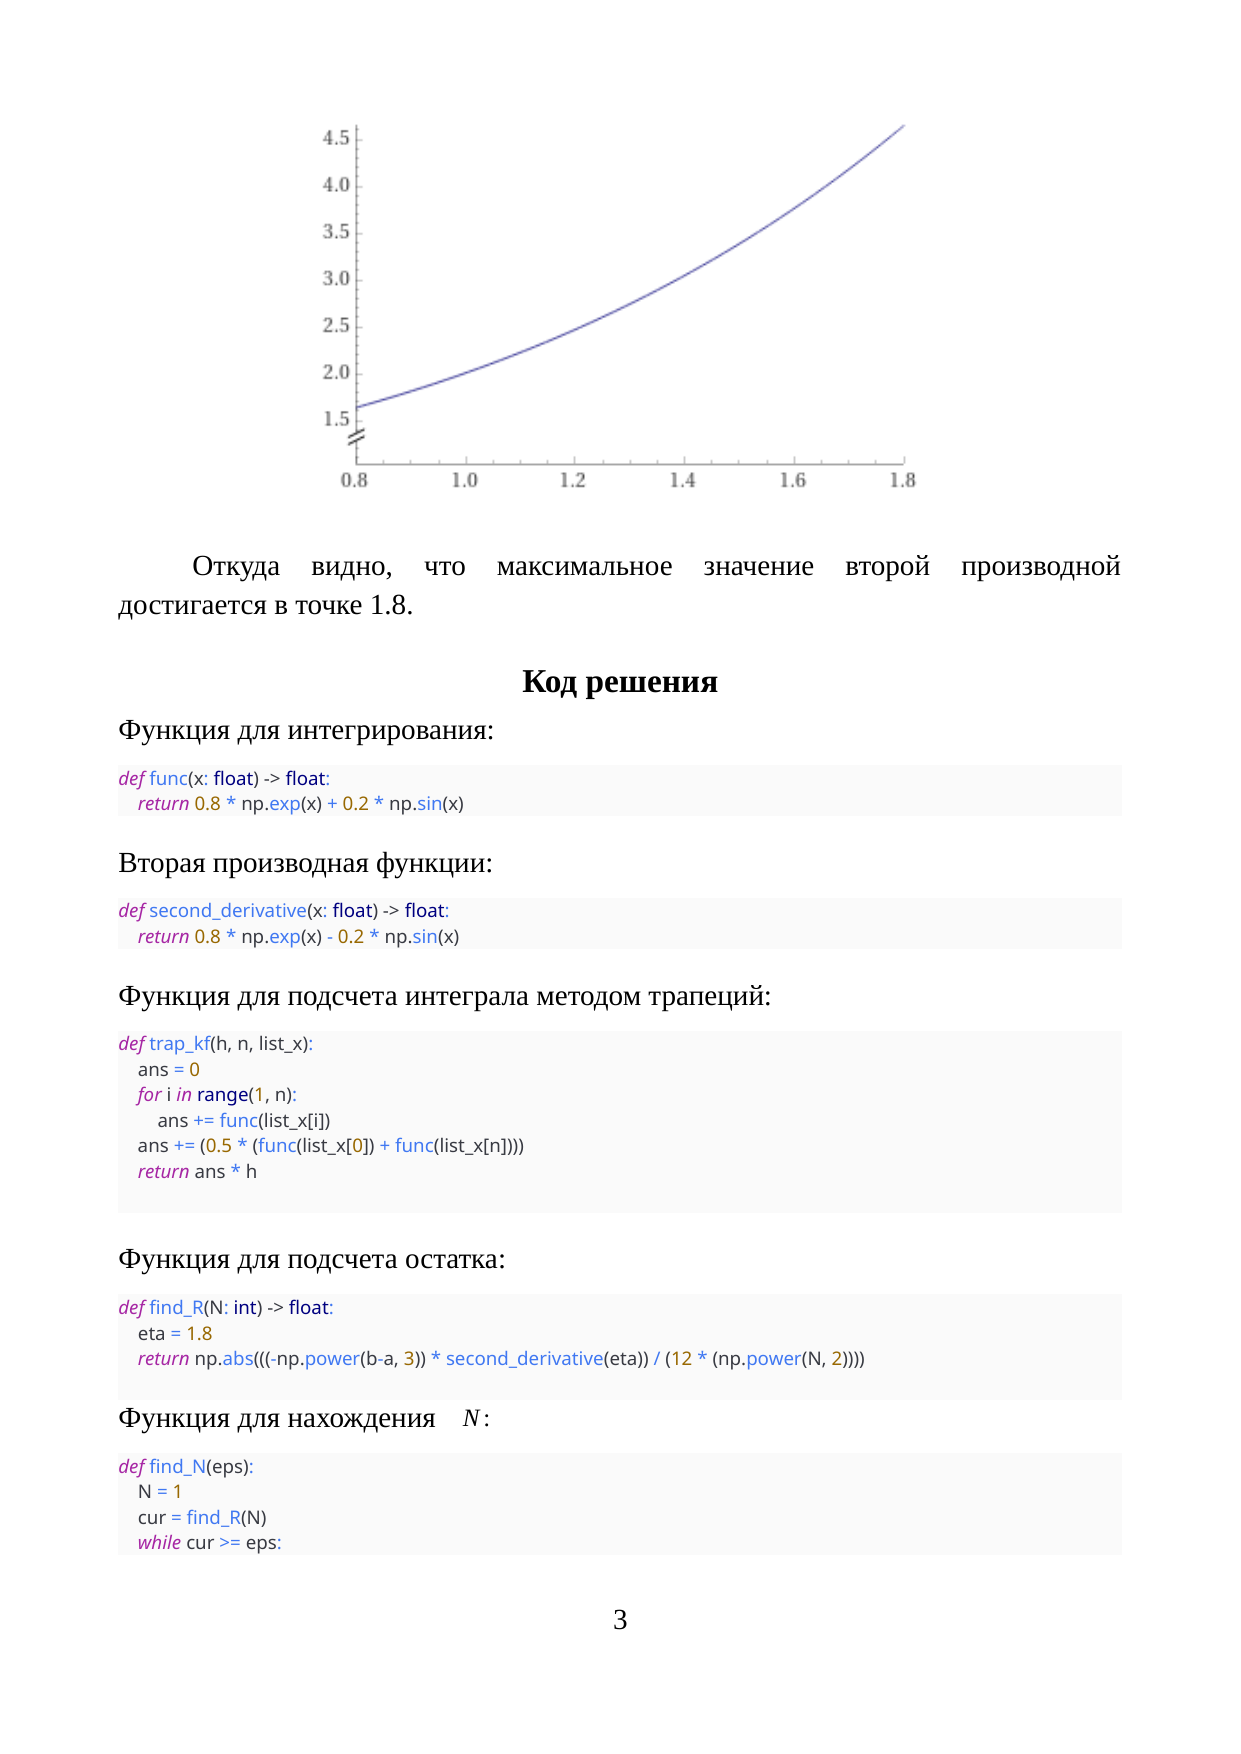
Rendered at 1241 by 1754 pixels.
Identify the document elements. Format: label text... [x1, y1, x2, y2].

text Функция для подсчета интеграла методом трапеций: [118, 978, 1122, 1011]
subtitle Код решения [118, 661, 1122, 699]
text def find_R(N: int) -> float: eta = 1.8 return np.abs(((-np.power(b-a, 3)) * second_derivative(eta)) / (12 * (np.power(N, 2)))) [118, 1294, 1122, 1400]
text Функция для нахождения [118, 1400, 1122, 1433]
text def second_derivative(x: float) -> float: return 0.8 * np.exp(x) - 0.2 * np.sin(x) [118, 898, 1122, 949]
text Откуда видно, что максимальное значение второй производной достигается в точке 1.8. [118, 548, 1122, 621]
text def trap_kf(h, n, list_x): ans = 0 for i in range(1, n): ans += func(list_x[i]) ans += (0.5 * (func(list_x[0]) + func(list_x[n]))) return ans * h [118, 1031, 1122, 1184]
text def find_N(eps): N = 1 cur = find_R(N) while cur >= eps: [118, 1453, 1122, 1555]
picture [318, 118, 922, 491]
text Вторая производная функции: [118, 845, 1122, 878]
text def func(x: float) -> float: return 0.8 * np.exp(x) + 0.2 * np.sin(x) [118, 765, 1122, 816]
text Функция для подсчета остатка: [118, 1241, 1122, 1275]
text Функция для интегрирования: [118, 712, 1122, 745]
